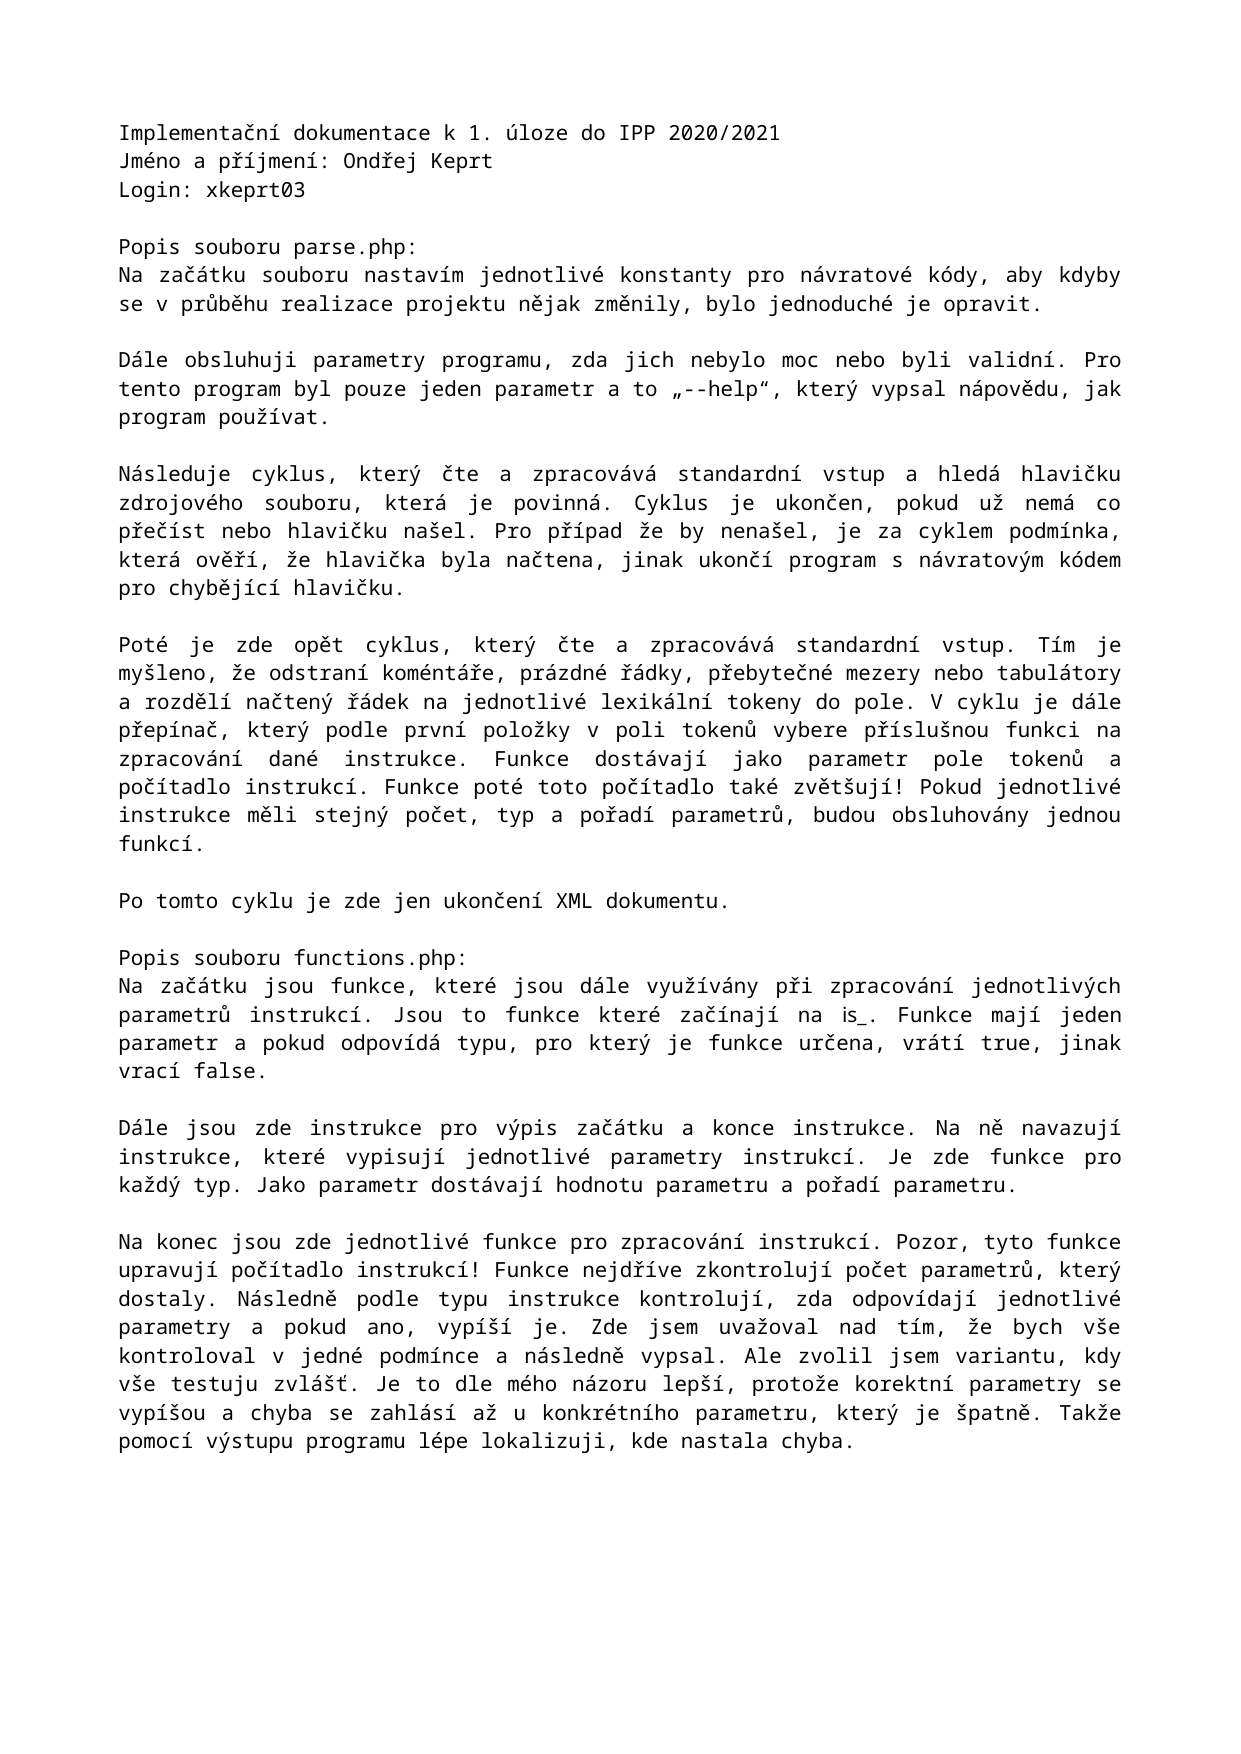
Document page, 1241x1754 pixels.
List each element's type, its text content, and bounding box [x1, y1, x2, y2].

text Následuje cyklus, který čte a zpracovává standardní vstup a hledá hlavičku zdrojového souboru, která je povinná. Cyklus je ukončen, pokud už nemá co přečíst nebo hlavičku našel. Pro případ že by nenašel, je za cyklem podmínka, která ověří, že hlavička byla načtena, jinak ukončí program s návratovým kódem pro chybějící hlavičku. [118, 459, 1122, 602]
text Dále jsou zde instrukce pro výpis začátku a konce instrukce. Na ně navazují instrukce, které vypisují jednotlivé parametry instrukcí. Je zde funkce pro každý typ. Jako parametr dostávají hodnotu parametru a pořadí parametru. [118, 1113, 1122, 1199]
text Na začátku souboru nastavím jednotlivé konstanty pro návratové kódy, aby kdyby se v průběhu realizace projektu nějak změnily, bylo jednoduché je opravit. [118, 260, 1122, 317]
text Na začátku jsou funkce, které jsou dále využívány při zpracování jednotlivých parametrů instrukcí. Jsou to funkce které začínají na is_. Funkce mají jeden parametr a pokud odpovídá typu, pro který je funkce určena, vrátí true, jinak vrací false. [118, 971, 1122, 1085]
text Popis souboru functions.php: [118, 943, 1122, 971]
text Na konec jsou zde jednotlivé funkce pro zpracování instrukcí. Pozor, tyto funkce upravují počítadlo instrukcí! Funkce nejdříve zkontrolují počet parametrů, který dostaly. Následně podle typu instrukce kontrolují, zda odpovídají jednotlivé parametry a pokud ano, vypíší je. Zde jsem uvažoval nad tím, že bych vše kontroloval v jedné podmínce a následně vypsal. Ale zvolil jsem variantu, kdy vše testuju zvlášť. Je to dle mého názoru lepší, protože korektní parametry se vypíšou a chyba se zahlásí až u konkrétního parametru, který je špatně. Takže pomocí výstupu programu lépe lokalizuji, kde nastala chyba. [118, 1227, 1122, 1455]
text Popis souboru parse.php: [118, 232, 1122, 260]
text Poté je zde opět cyklus, který čte a zpracovává standardní vstup. Tím je myšleno, že odstraní koméntáře, prázdné řádky, přebytečné mezery nebo tabulátory a rozdělí načtený řádek na jednotlivé lexikální tokeny do pole. V cyklu je dále přepínač, který podle první položky v poli tokenů vybere příslušnou funkci na zpracování dané instrukce. Funkce dostávají jako parametr pole tokenů a počítadlo instrukcí. Funkce poté toto počítadlo také zvětšují! Pokud jednotlivé instrukce měli stejný počet, typ a pořadí parametrů, budou obsluhovány jednou funkcí. [118, 630, 1122, 857]
text Dále obsluhuji parametry programu, zda jich nebylo moc nebo byli validní. Pro tento program byl pouze jeden parametr a to „--help“, který vypsal nápovědu, jak program používat. [118, 346, 1122, 431]
text Jméno a příjmení: Ondřej Keprt [118, 147, 1122, 175]
text Implementační dokumentace k 1. úloze do IPP 2020/2021 [118, 118, 1122, 147]
text Login: xkeprt03 [118, 175, 1122, 203]
text Po tomto cyklu je zde jen ukončení XML dokumentu. [118, 886, 1122, 914]
